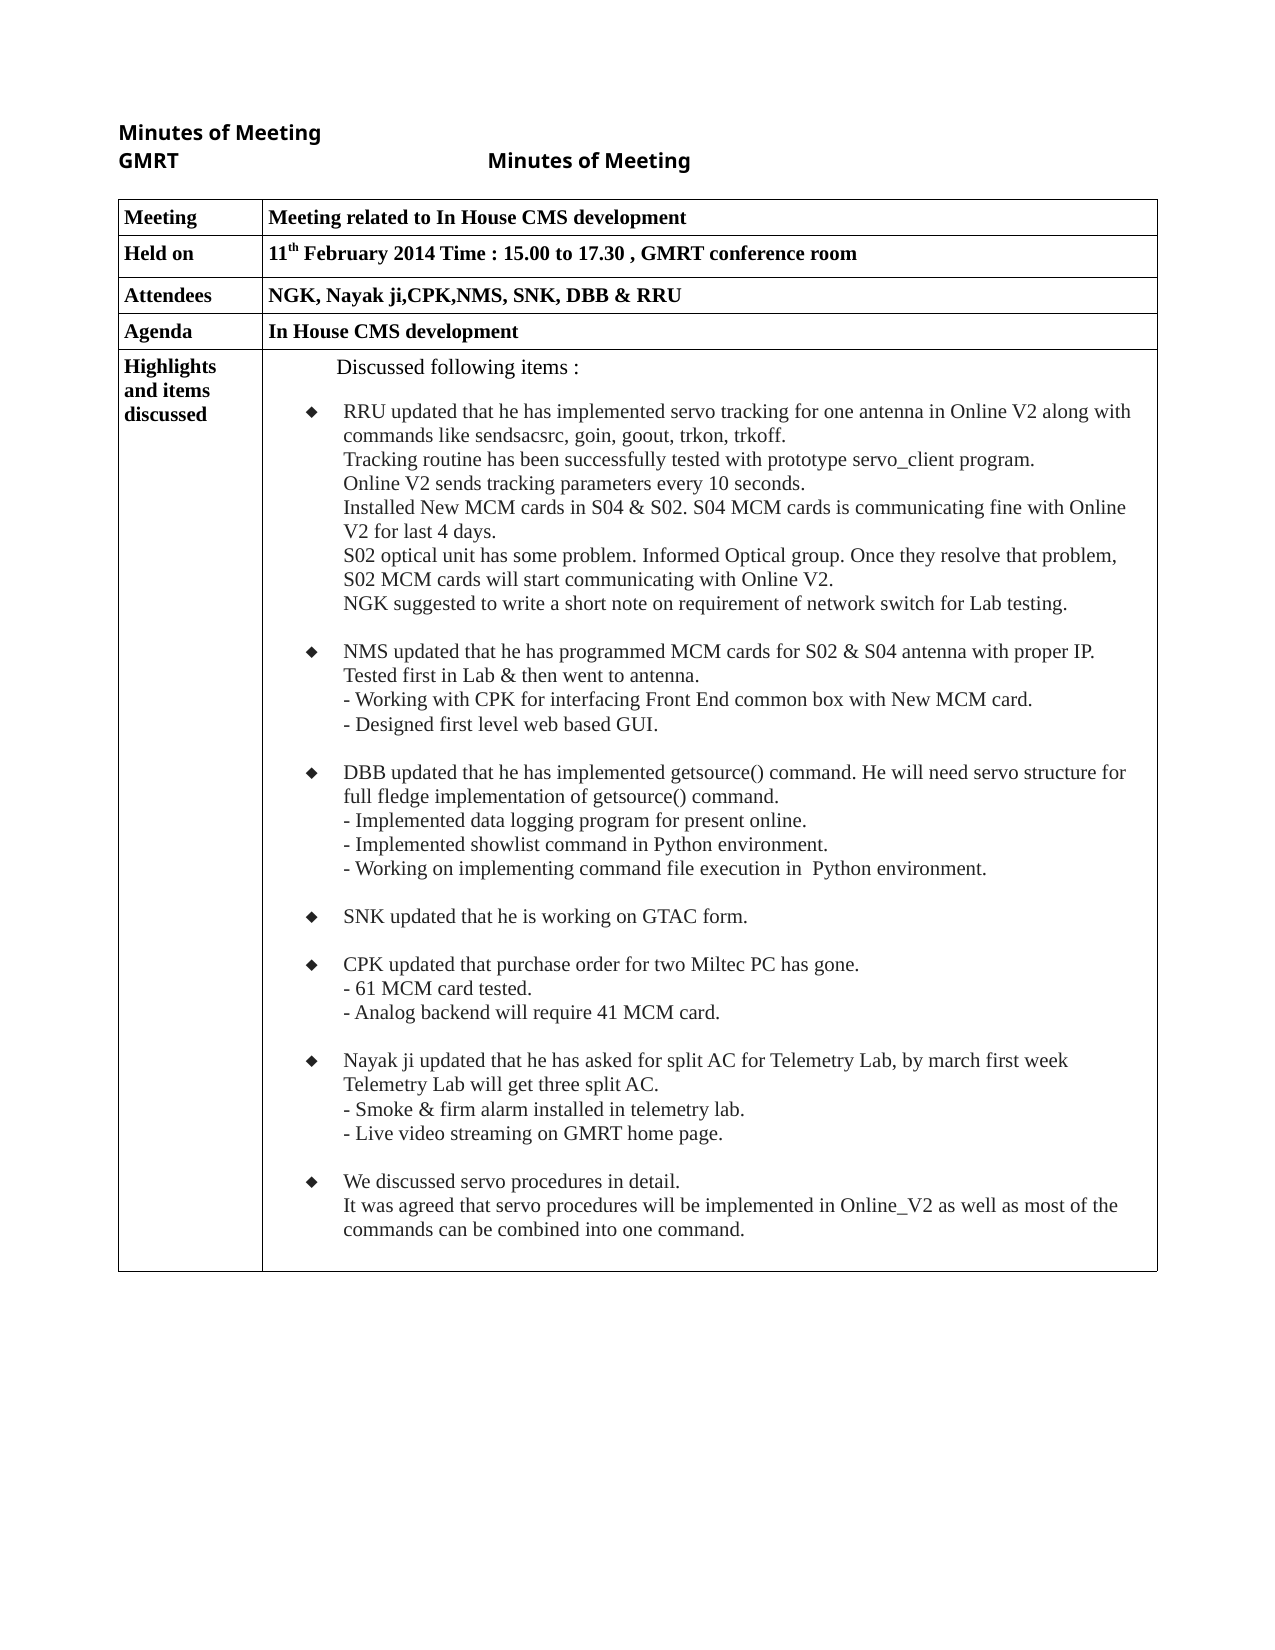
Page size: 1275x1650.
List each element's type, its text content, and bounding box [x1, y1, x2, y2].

table_cell Held on [119, 236, 262, 277]
table_cell Discussed following items : RRU updated that he has implemented servo tracking for one antenna in Online V2 along with commands like sendsacsrc, goin, goout, trkon, trkoff. Tracking routine has been successfully tested with prototype servo_client program. Online V2 sends tracking parameters every 10 seconds. Installed New MCM cards in S04 & S02. S04 MCM cards is communicating fine with Online V2 for last 4 days. S02 optical unit has some problem. Informed Optical group. Once they resolve that problem, S02 MCM cards will start communicating with Online V2. NGK suggested to write a short note on requirement of network switch for Lab testing. NMS updated that he has programmed MCM cards for S02 & S04 antenna with proper IP. Tested first in Lab & then went to antenna. - Working with CPK for interfacing Front End common box with New MCM card. - Designed first level web based GUI. DBB updated that he has implemented getsource() command. He will need servo structure for full fledge implementation of getsource() command. - Implemented data logging program for present online. - Implemented showlist command in Python environment. - Working on implementing command file execution in Python environment. SNK updated that he is working on GTAC form. CPK updated that purchase order for two Miltec PC has gone. - 61 MCM card tested. - Analog backend will require 41 MCM card. Nayak ji updated that he has asked for split AC for Telemetry Lab, by march first week Telemetry Lab will get three split AC. - Smoke & firm alarm installed in telemetry lab. - Live video streaming on GMRT home page. We discussed servo procedures in detail. It was agreed that servo procedures will be implemented in Online_V2 as well as most of the commands can be combined into one command. [263, 350, 1157, 1271]
text Minutes of Meeting [118, 118, 1157, 147]
table_header Meeting related to In House CMS development [263, 200, 1157, 235]
table_cell In House CMS development [263, 314, 1157, 348]
table_header Meeting [119, 200, 262, 235]
table_cell Highlights and items discussed [119, 350, 262, 1271]
text GMRT Minutes of Meeting [118, 147, 1157, 175]
table_cell NGK, Nayak ji,CPK,NMS, SNK, DBB & RRU [263, 278, 1157, 313]
table_cell Attendees [119, 278, 262, 313]
table_cell Agenda [119, 314, 262, 348]
table_cell 11th February 2014 Time : 15.00 to 17.30 , GMRT conference room [263, 236, 1157, 277]
